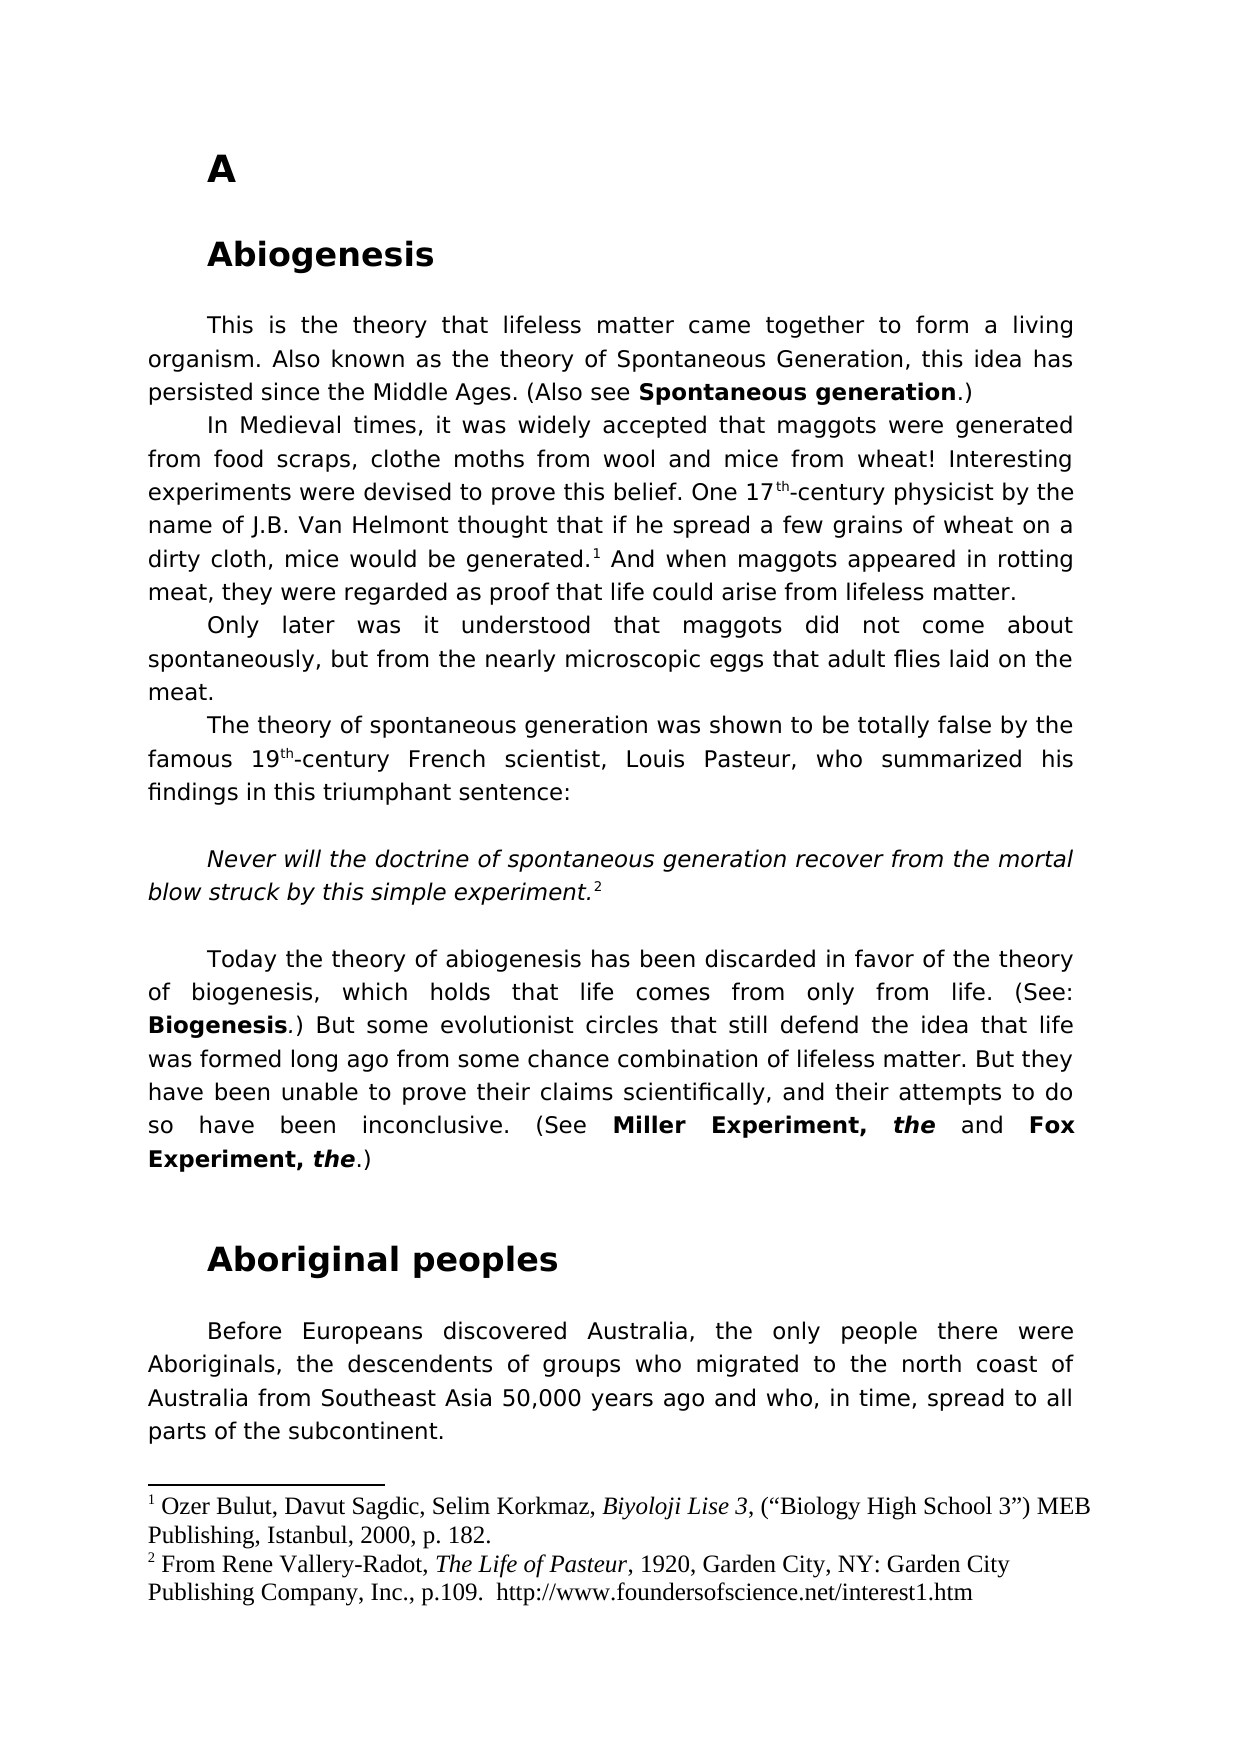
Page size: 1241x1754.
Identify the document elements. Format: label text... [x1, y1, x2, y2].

text Ozer Bulut, Davut Sagdic, Selim Korkmaz, Biyoloji Lise 3, (“Biology High School 3”) MEB Publishing, Istanbul, 2000, p. 182. [148, 1491, 1092, 1549]
text Never will the doctrine of spontaneous generation recover from the mortal blow struck by this simple experiment. [148, 841, 1075, 907]
text Abiogenesis [148, 235, 1075, 274]
text A [148, 148, 1075, 191]
text In Medieval times, it was widely accepted that maggots were generated from food scraps, clothe moths from wool and mice from wheat! Interesting experiments were devised to prove this belief. One 17th-century physicist by the name of J.B. Van Helmont thought that if he spread a few grains of wheat on a dirty cloth, mice would be generated. And when maggots appeared in rotting meat, they were regarded as proof that life could arise from lifeless matter. [148, 407, 1075, 607]
text Before Europeans discovered Australia, the only people there were Aboriginals, the descendents of groups who migrated to the north coast of Australia from Southeast Asia 50,000 years ago and who, in time, spread to all parts of the subcontinent. [148, 1313, 1075, 1446]
text Only later was it understood that maggots did not come about spontaneously, but from the nearly microscopic eggs that adult flies laid on the meat. [148, 607, 1075, 707]
text This is the theory that lifeless matter came together to form a living organism. Also known as the theory of Spontaneous Generation, this idea has persisted since the Middle Ages. (Also see Spontaneous generation.) [148, 307, 1075, 407]
text Today the theory of abiogenesis has been discarded in favor of the theory of biogenesis, which holds that life comes from only from life. (See: Biogenesis.) But some evolutionist circles that still defend the idea that life was formed long ago from some chance combination of lifeless matter. But they have been unable to prove their claims scientifically, and their attempts to do so have been inconclusive. (See Miller Experiment, the and Fox Experiment, the.) [148, 941, 1075, 1174]
text The theory of spontaneous generation was shown to be totally false by the famous 19th-century French scientist, Louis Pasteur, who summarized his findings in this triumphant sentence: [148, 707, 1075, 807]
text Aboriginal peoples [148, 1241, 1075, 1279]
text From Rene Vallery-Radot, The Life of Pasteur, 1920, Garden City, NY: Garden City Publishing Company, Inc., p.109. http://www.foundersofscience.net/interest1.htm [148, 1549, 1092, 1606]
